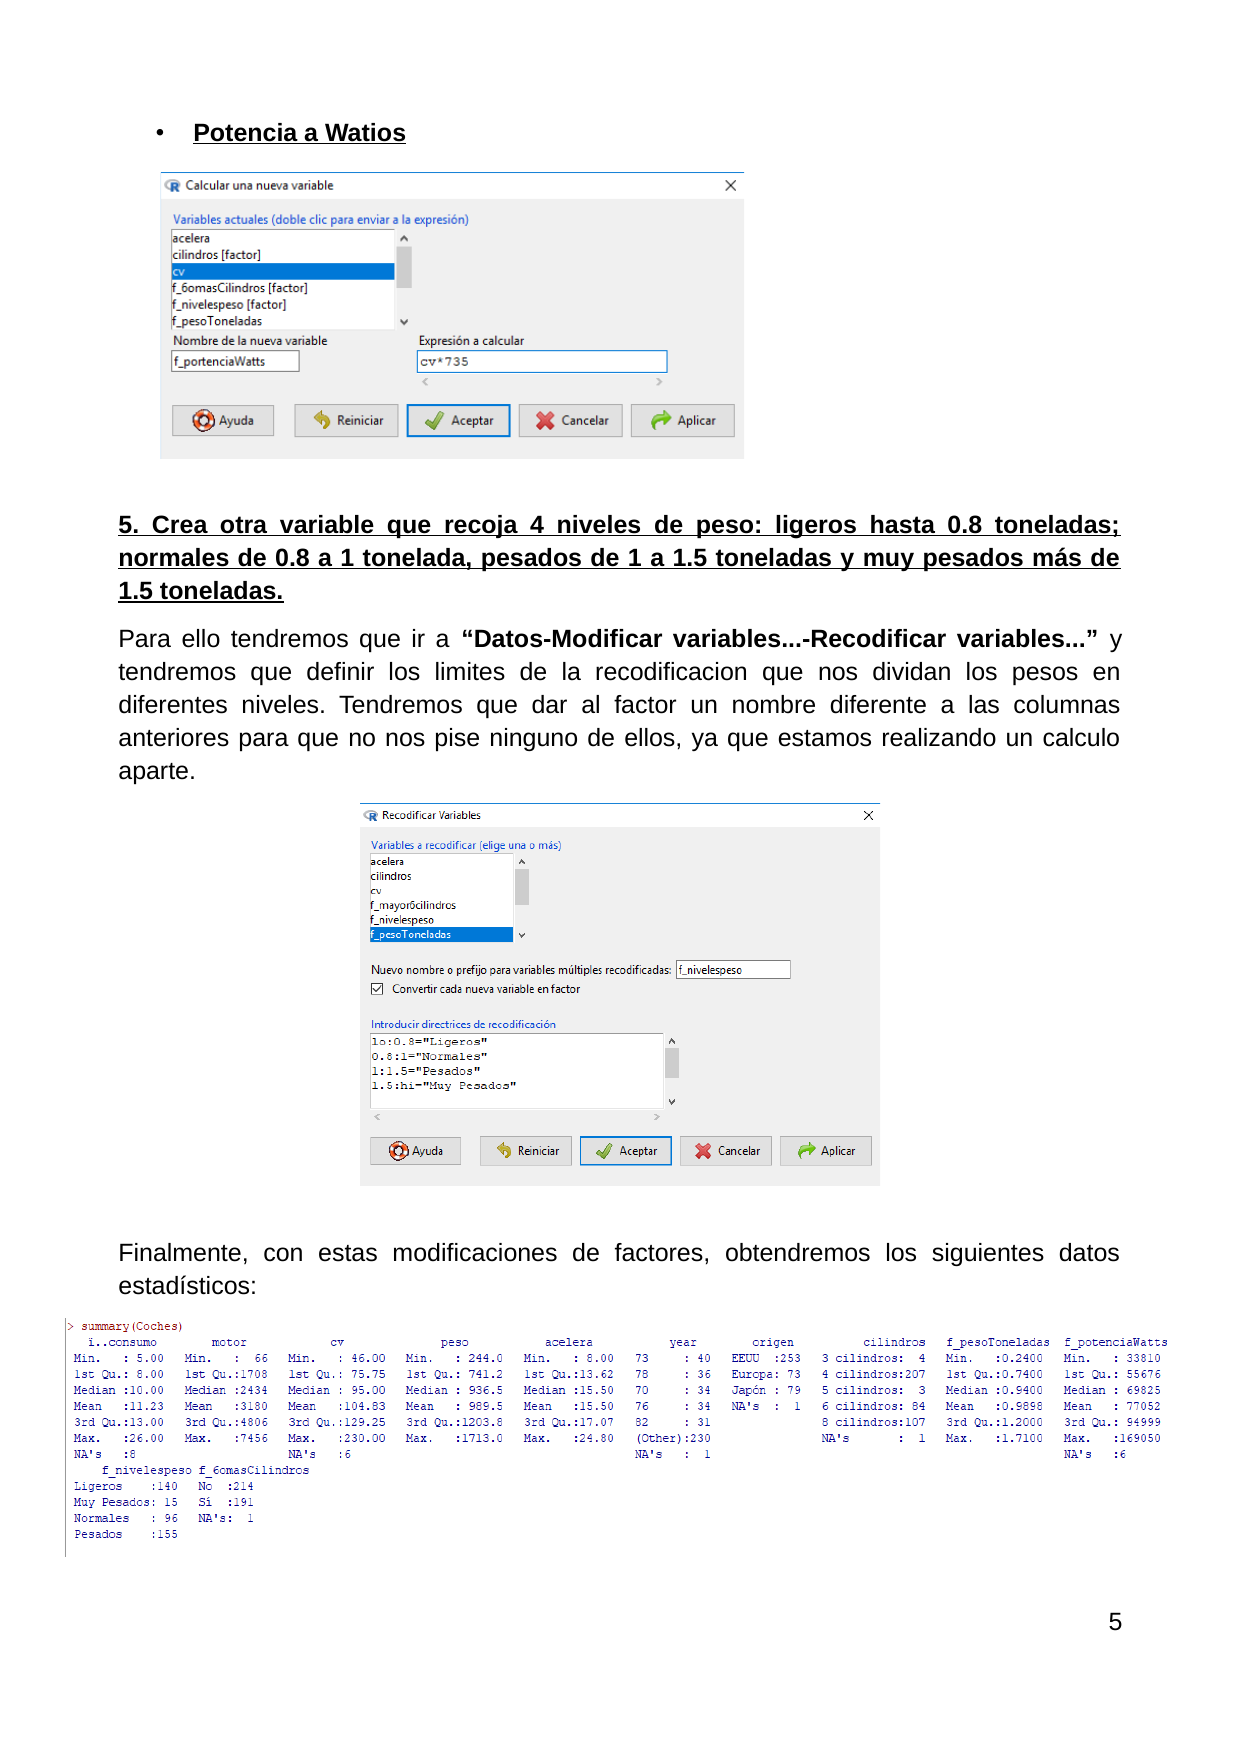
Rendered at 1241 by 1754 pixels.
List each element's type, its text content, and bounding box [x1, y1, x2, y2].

picture [360, 803, 881, 1186]
text 5. Crea otra variable que recoja 4 niveles de peso: ligeros hasta 0.8 toneladas; normales de 0.8 a 1 tonelada, pesados de 1 a 1.5 toneladas y muy pesados más de 1.5 toneladas. [118, 510, 1122, 605]
text Para ello tendremos que ir a “Datos-Modificar variables...-Recodificar variables...” y tendremos que definir los limites de la recodificacion que nos dividan los pesos en diferentes niveles. Tendremos que dar al factor un nombre diferente a las columnas anteriores para que no nos pise ninguno de ellos, ya que estamos realizando un calculo aparte. [118, 624, 1122, 785]
list Potencia a Watios [156, 118, 1122, 147]
picture [64, 1318, 1176, 1557]
text Finalmente, con estas modificaciones de factores, obtendremos los siguientes datos estadísticos: [118, 1238, 1122, 1299]
